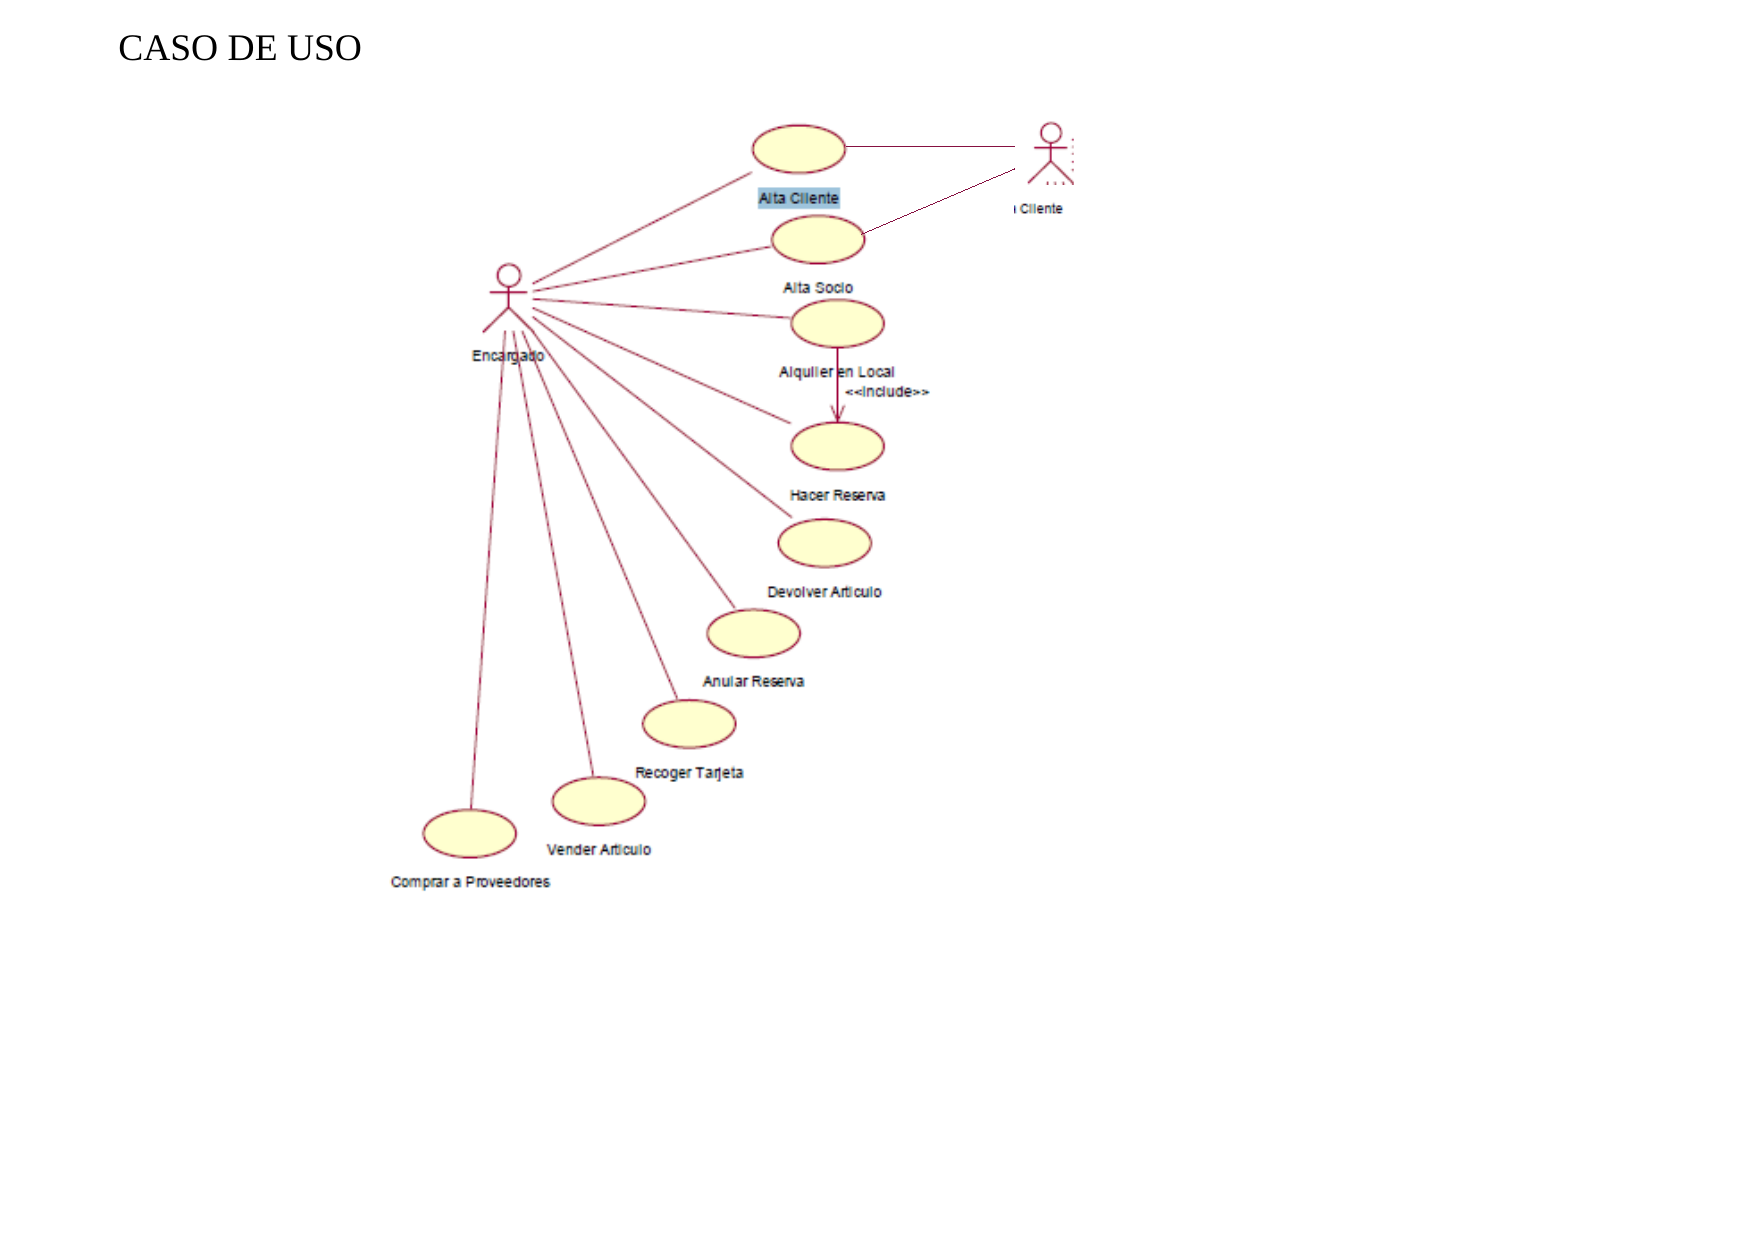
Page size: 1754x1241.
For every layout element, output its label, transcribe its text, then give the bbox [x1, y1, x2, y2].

text CASO DE USO [118, 25, 1636, 68]
picture [249, 94, 1089, 909]
